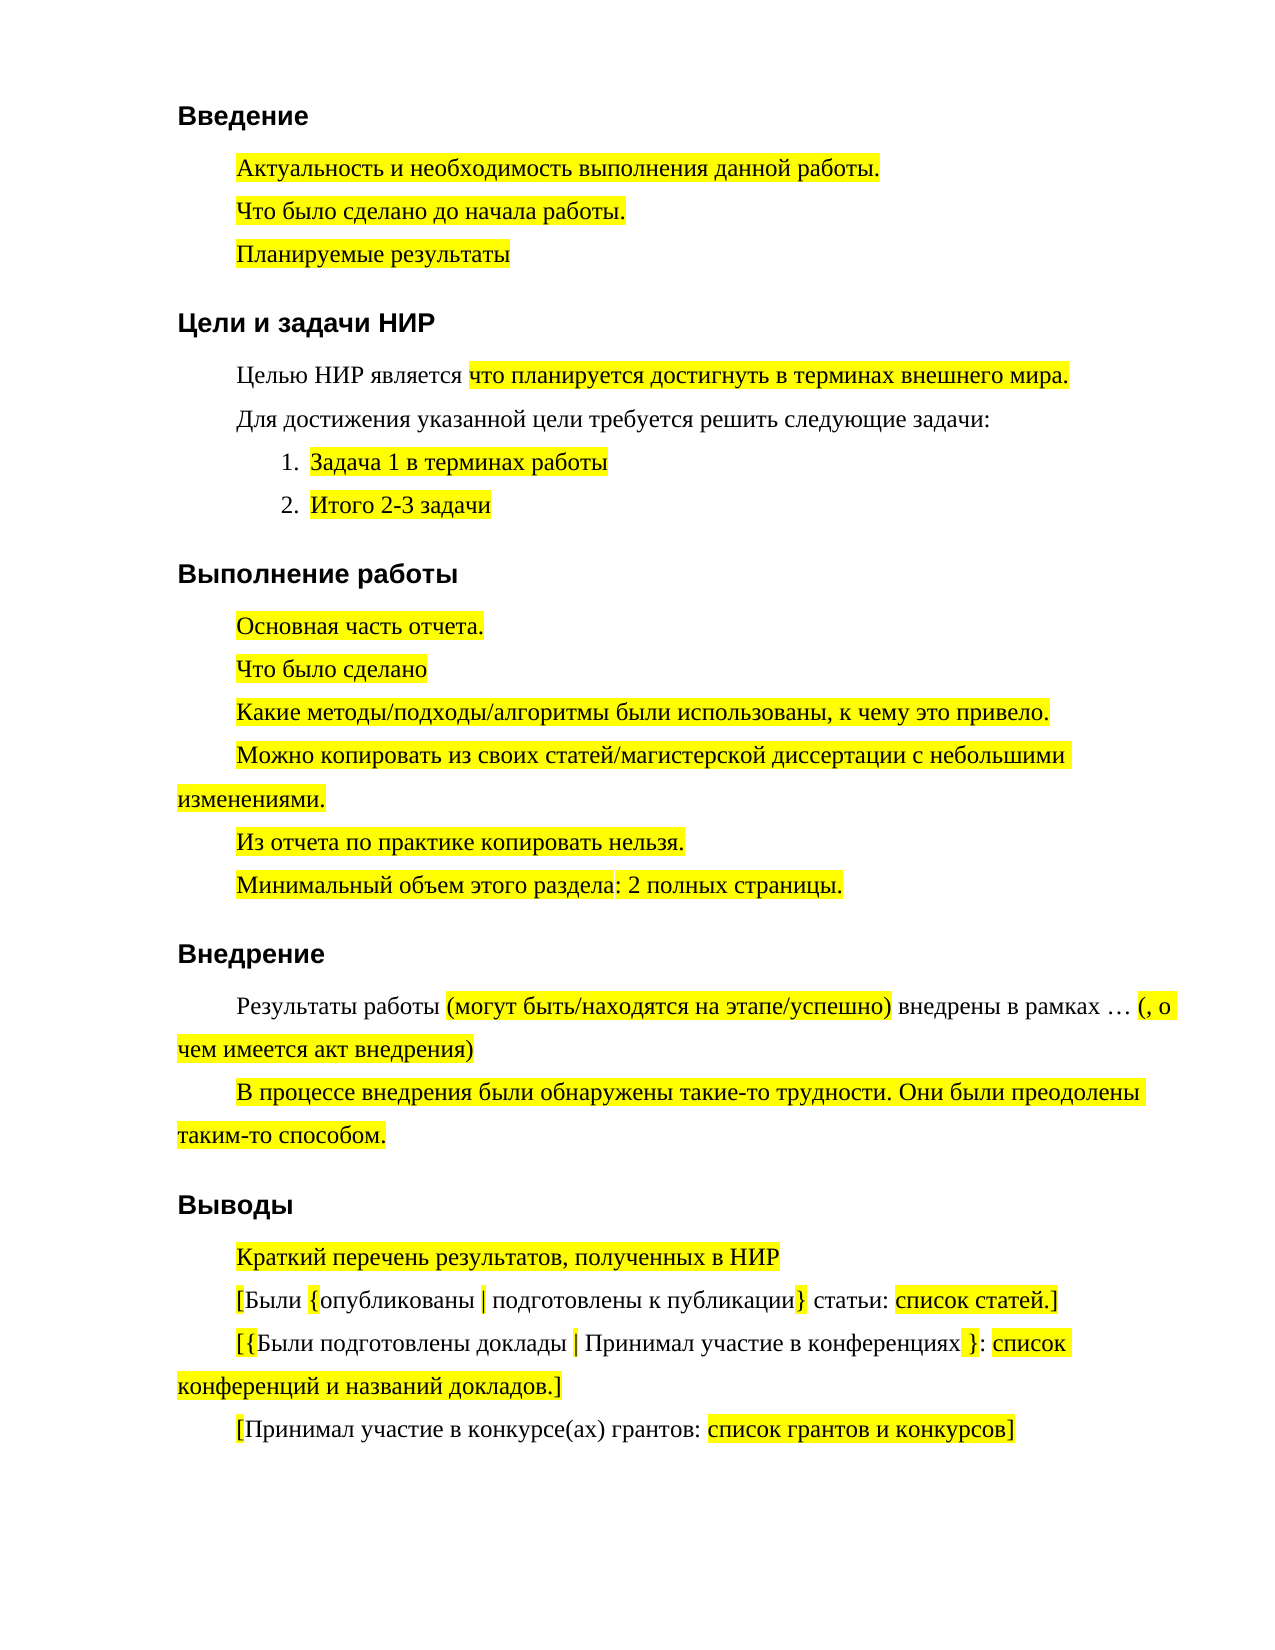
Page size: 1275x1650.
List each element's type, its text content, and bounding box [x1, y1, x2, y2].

text Что было сделано до начала работы. [177, 196, 1186, 225]
list Итого 2-3 задачи [281, 490, 1186, 519]
text [{Были подготовлены доклады | Принимал участие в конференциях }: список конференций и названий докладов.] [177, 1328, 1186, 1400]
text В процессе внедрения были обнаружены такие-то трудности. Они были преодолены таким-то способом. [177, 1077, 1186, 1149]
text Краткий перечень результатов, полученных в НИР [177, 1242, 1186, 1271]
text [Принимал участие в конкурсе(ах) грантов: список грантов и конкурсов] [177, 1414, 1186, 1443]
text Минимальный объем этого раздела: 2 полных страницы. [177, 870, 1186, 899]
text Для достижения указанной цели требуется решить следующие задачи: [177, 404, 1186, 432]
text Актуальность и необходимость выполнения данной работы. [177, 153, 1186, 182]
text Результаты работы (могут быть/находятся на этапе/успешно) внедрены в рамках … (, о чем имеется акт внедрения) [177, 991, 1186, 1063]
list Задача 1 в терминах работы [281, 447, 1186, 476]
subtitle Внедрение [177, 938, 1186, 969]
text Что было сделано [177, 654, 1186, 683]
text Можно копировать из своих статей/магистерской диссертации с небольшими изменениями. [177, 741, 1186, 812]
text Планируемые результаты [177, 239, 1186, 268]
text Целью НИР является что планируется достигнуть в терминах внешнего мира. [177, 361, 1186, 389]
subtitle Введение [177, 100, 1186, 131]
text Основная часть отчета. [177, 611, 1186, 640]
text Какие методы/подходы/алгоритмы были использованы, к чему это привело. [177, 697, 1186, 726]
text [Были {опубликованы | подготовлены к публикации} статьи: список статей.] [177, 1285, 1186, 1314]
subtitle Цели и задачи НИР [177, 307, 1186, 339]
subtitle Выводы [177, 1189, 1186, 1220]
text Из отчета по практике копировать нельзя. [177, 827, 1186, 856]
subtitle Выполнение работы [177, 558, 1186, 589]
